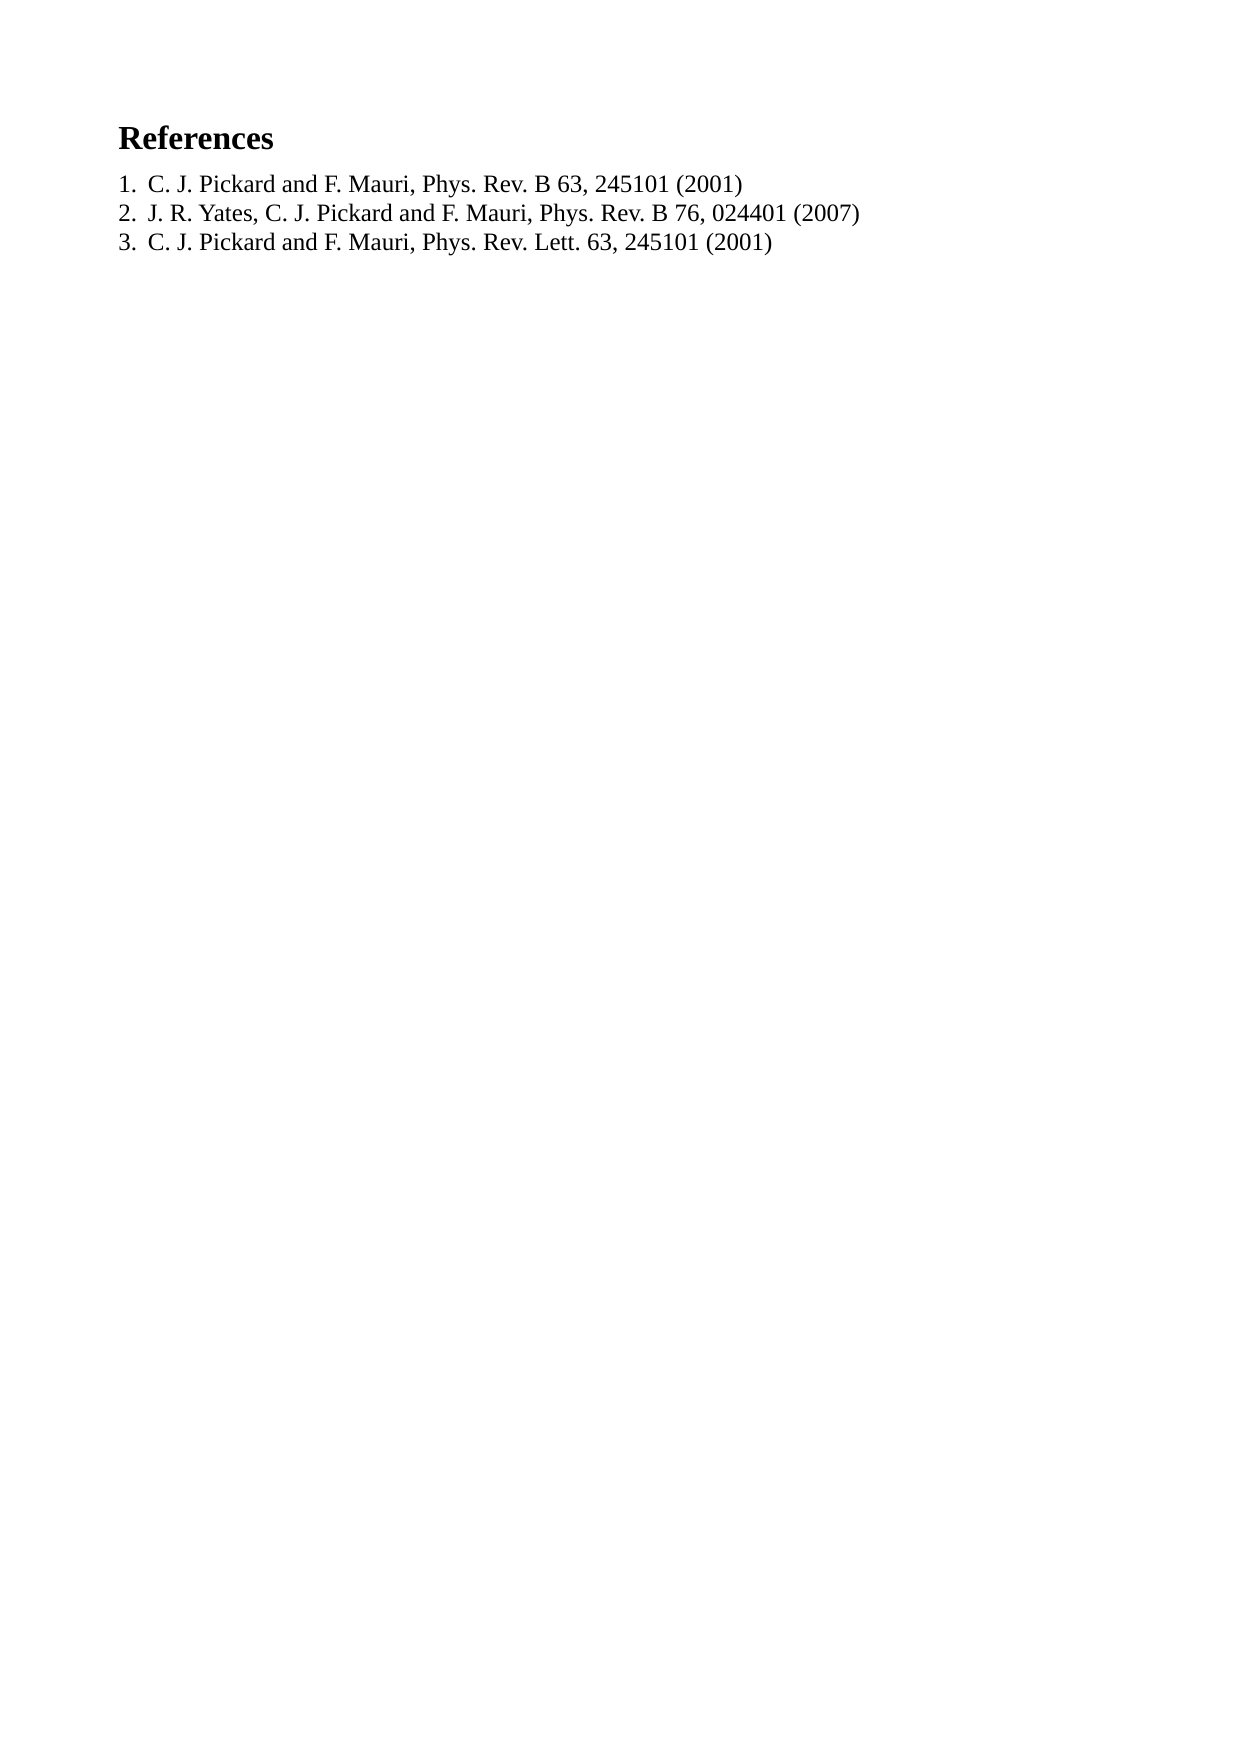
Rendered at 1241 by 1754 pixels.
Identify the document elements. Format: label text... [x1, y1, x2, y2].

list C. J. Pickard and F. Mauri, Phys. Rev. Lett. 63, 245101 (2001) [118, 227, 1122, 256]
subtitle References [118, 118, 1122, 157]
list J. R. Yates, C. J. Pickard and F. Mauri, Phys. Rev. B 76, 024401 (2007) [118, 198, 1122, 227]
list C. J. Pickard and F. Mauri, Phys. Rev. B 63, 245101 (2001) [118, 169, 1122, 198]
